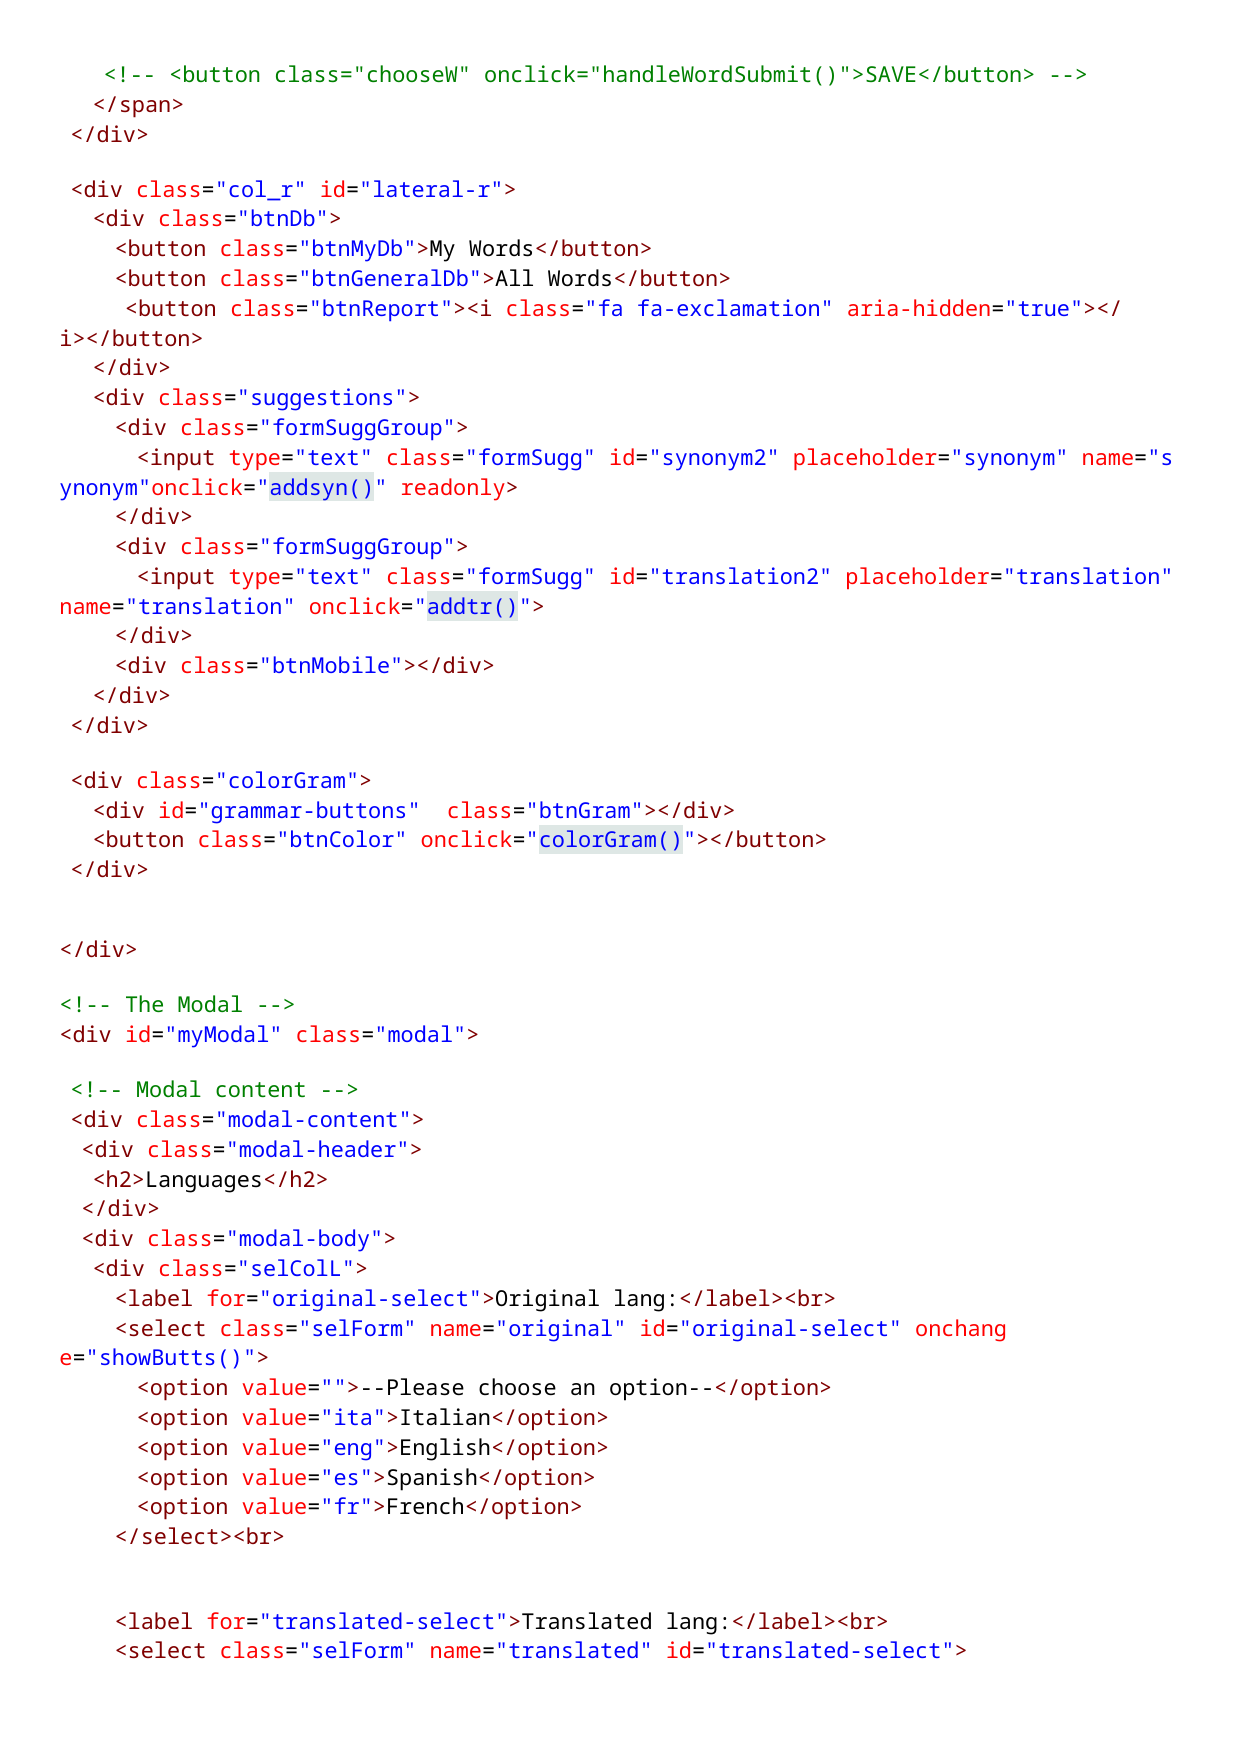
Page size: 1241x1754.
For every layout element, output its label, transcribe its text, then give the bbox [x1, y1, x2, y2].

text </span> [59, 89, 1181, 119]
text </div> [59, 934, 1181, 964]
text <select class="selForm" name="translated" id="translated-select"> [59, 1635, 1181, 1665]
text </div> [59, 119, 1181, 148]
text <button class="btnMyDb">My Words</button> [59, 233, 1181, 263]
text <button class="btnColor" onclick="colorGram()"></button> [59, 824, 1181, 854]
text <input type="text" class="formSugg" id="synonym2" placeholder="synonym" name="synonym"onclick="addsyn()" readonly> [59, 442, 1181, 501]
text </div> [59, 352, 1181, 382]
text </div> [59, 854, 1181, 884]
text <option value="ita">Italian</option> [59, 1402, 1181, 1432]
text </div> [59, 1193, 1181, 1223]
text </div> [59, 621, 1181, 650]
text <option value="eng">English</option> [59, 1432, 1181, 1462]
text <option value="es">Spanish</option> [59, 1462, 1181, 1491]
text <div class="formSuggGroup"> [59, 531, 1181, 561]
text <div class="btnDb"> [59, 203, 1181, 233]
text <button class="btnGeneralDb">All Words</button> [59, 263, 1181, 293]
text <option value="">--Please choose an option--</option> [59, 1372, 1181, 1402]
text </select><br> [59, 1521, 1181, 1551]
text </div> [59, 501, 1181, 531]
text <!-- Modal content --> [59, 1074, 1181, 1104]
text <label for="original-select">Original lang:</label><br> [59, 1283, 1181, 1313]
text <div class="modal-body"> [59, 1223, 1181, 1253]
text </div> [59, 710, 1181, 740]
text <div class="selColL"> [59, 1253, 1181, 1283]
text <div class="col_r" id="lateral-r"> [59, 174, 1181, 203]
text <div class="colorGram"> [59, 765, 1181, 795]
text <div class="formSuggGroup"> [59, 412, 1181, 442]
text <!-- <button class="chooseW" onclick="handleWordSubmit()">SAVE</button> --> [59, 59, 1181, 89]
text <div class="btnMobile"></div> [59, 650, 1181, 680]
text <select class="selForm" name="original" id="original-select" onchange="showButts()"> [59, 1313, 1181, 1372]
text <div class="modal-header"> [59, 1134, 1181, 1164]
text <label for="translated-select">Translated lang:</label><br> [59, 1606, 1181, 1635]
text <option value="fr">French</option> [59, 1491, 1181, 1521]
text </div> [59, 680, 1181, 710]
text <h2>Languages</h2> [59, 1164, 1181, 1193]
text <!-- The Modal --> [59, 989, 1181, 1019]
text <input type="text" class="formSugg" id="translation2" placeholder="translation" name="translation" onclick="addtr()"> [59, 561, 1181, 621]
text <div id="grammar-buttons" class="btnGram"></div> [59, 795, 1181, 824]
text <div id="myModal" class="modal"> [59, 1019, 1181, 1049]
text <div class="suggestions"> [59, 382, 1181, 412]
text <button class="btnReport"><i class="fa fa-exclamation" aria-hidden="true"></i></button> [59, 293, 1181, 352]
text <div class="modal-content"> [59, 1104, 1181, 1134]
